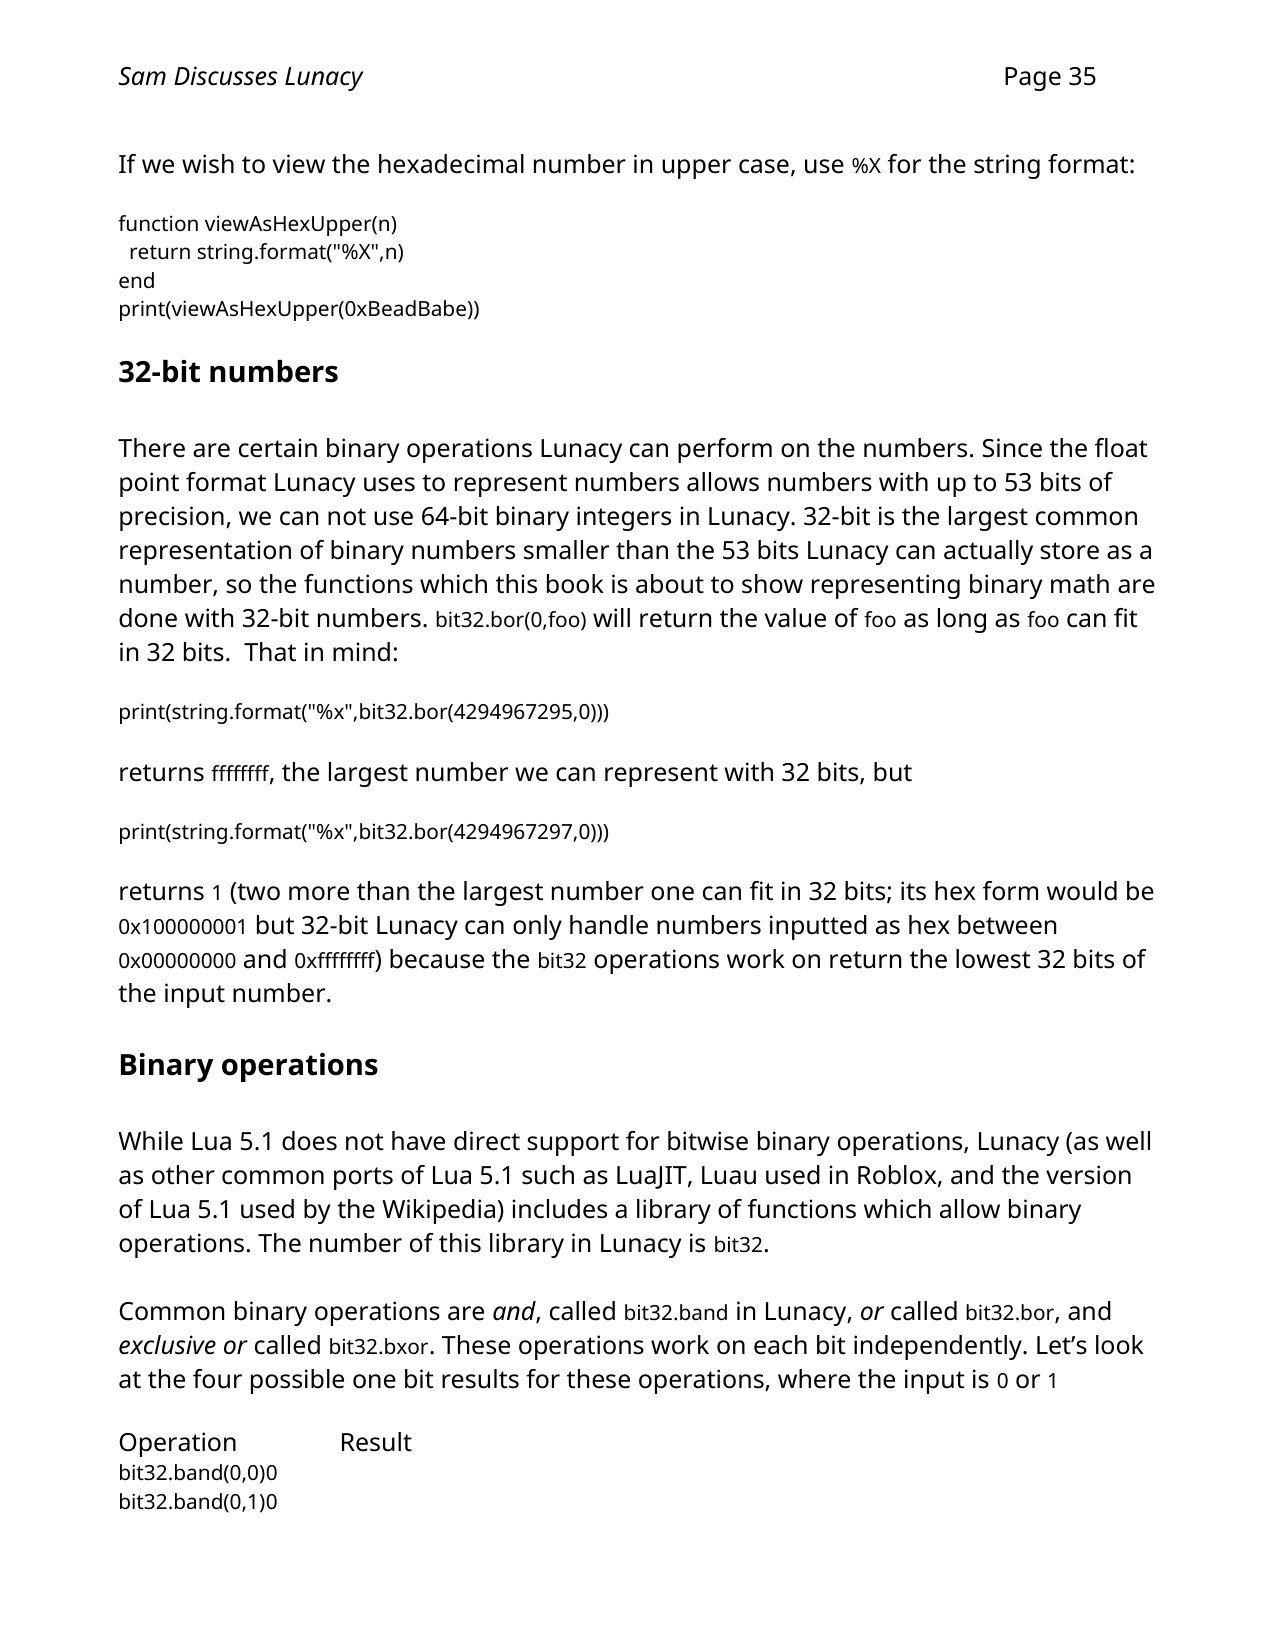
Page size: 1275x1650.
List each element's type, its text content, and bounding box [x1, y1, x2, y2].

text bit32.band(0,0) 0 [118, 1458, 1157, 1487]
text While Lua 5.1 does not have direct support for bitwise binary operations, Lunacy (as well as other common ports of Lua 5.1 such as LuaJIT, Luau used in Roblox, and the version of Lua 5.1 used by the Wikipedia) includes a library of functions which allow binary operations. The number of this library in Lunacy is bit32. [118, 1123, 1157, 1259]
text end [118, 266, 1157, 294]
text Binary operations [118, 1044, 1157, 1084]
text returns 1 (two more than the largest number one can fit in 32 bits; its hex form would be 0x100000001 but 32-bit Lunacy can only handle numbers inputted as hex between 0x00000000 and 0xffffffff) because the bit32 operations work on return the lowest 32 bits of the input number. [118, 874, 1157, 1010]
text If we wish to view the hexadecimal number in upper case, use %X for the string format: [118, 146, 1157, 181]
text print(viewAsHexUpper(0xBeadBabe)) [118, 294, 1157, 323]
text function viewAsHexUpper(n) [118, 209, 1157, 237]
text bit32.band(0,1) 0 [118, 1487, 1157, 1515]
text 32-bit numbers [118, 351, 1157, 391]
text print(string.format("%x",bit32.bor(4294967295,0))) [118, 697, 1157, 726]
text print(string.format("%x",bit32.bor(4294967297,0))) [118, 817, 1157, 845]
text Operation Result [118, 1424, 1157, 1458]
text There are certain binary operations Lunacy can perform on the numbers. Since the float point format Lunacy uses to represent numbers allows numbers with up to 53 bits of precision, we can not use 64-bit binary integers in Lunacy. 32-bit is the largest common representation of binary numbers smaller than the 53 bits Lunacy can actually store as a number, so the functions which this book is about to show representing binary math are done with 32-bit numbers. bit32.bor(0,foo) will return the value of foo as long as foo can fit in 32 bits. That in mind: [118, 431, 1157, 669]
text return string.format("%X",n) [118, 237, 1157, 266]
text returns ffffffff, the largest number we can represent with 32 bits, but [118, 754, 1157, 788]
text Common binary operations are and, called bit32.band in Lunacy, or called bit32.bor, and exclusive or called bit32.bxor. These operations work on each bit independently. Let’s look at the four possible one bit results for these operations, where the input is 0 or 1 [118, 1294, 1157, 1396]
